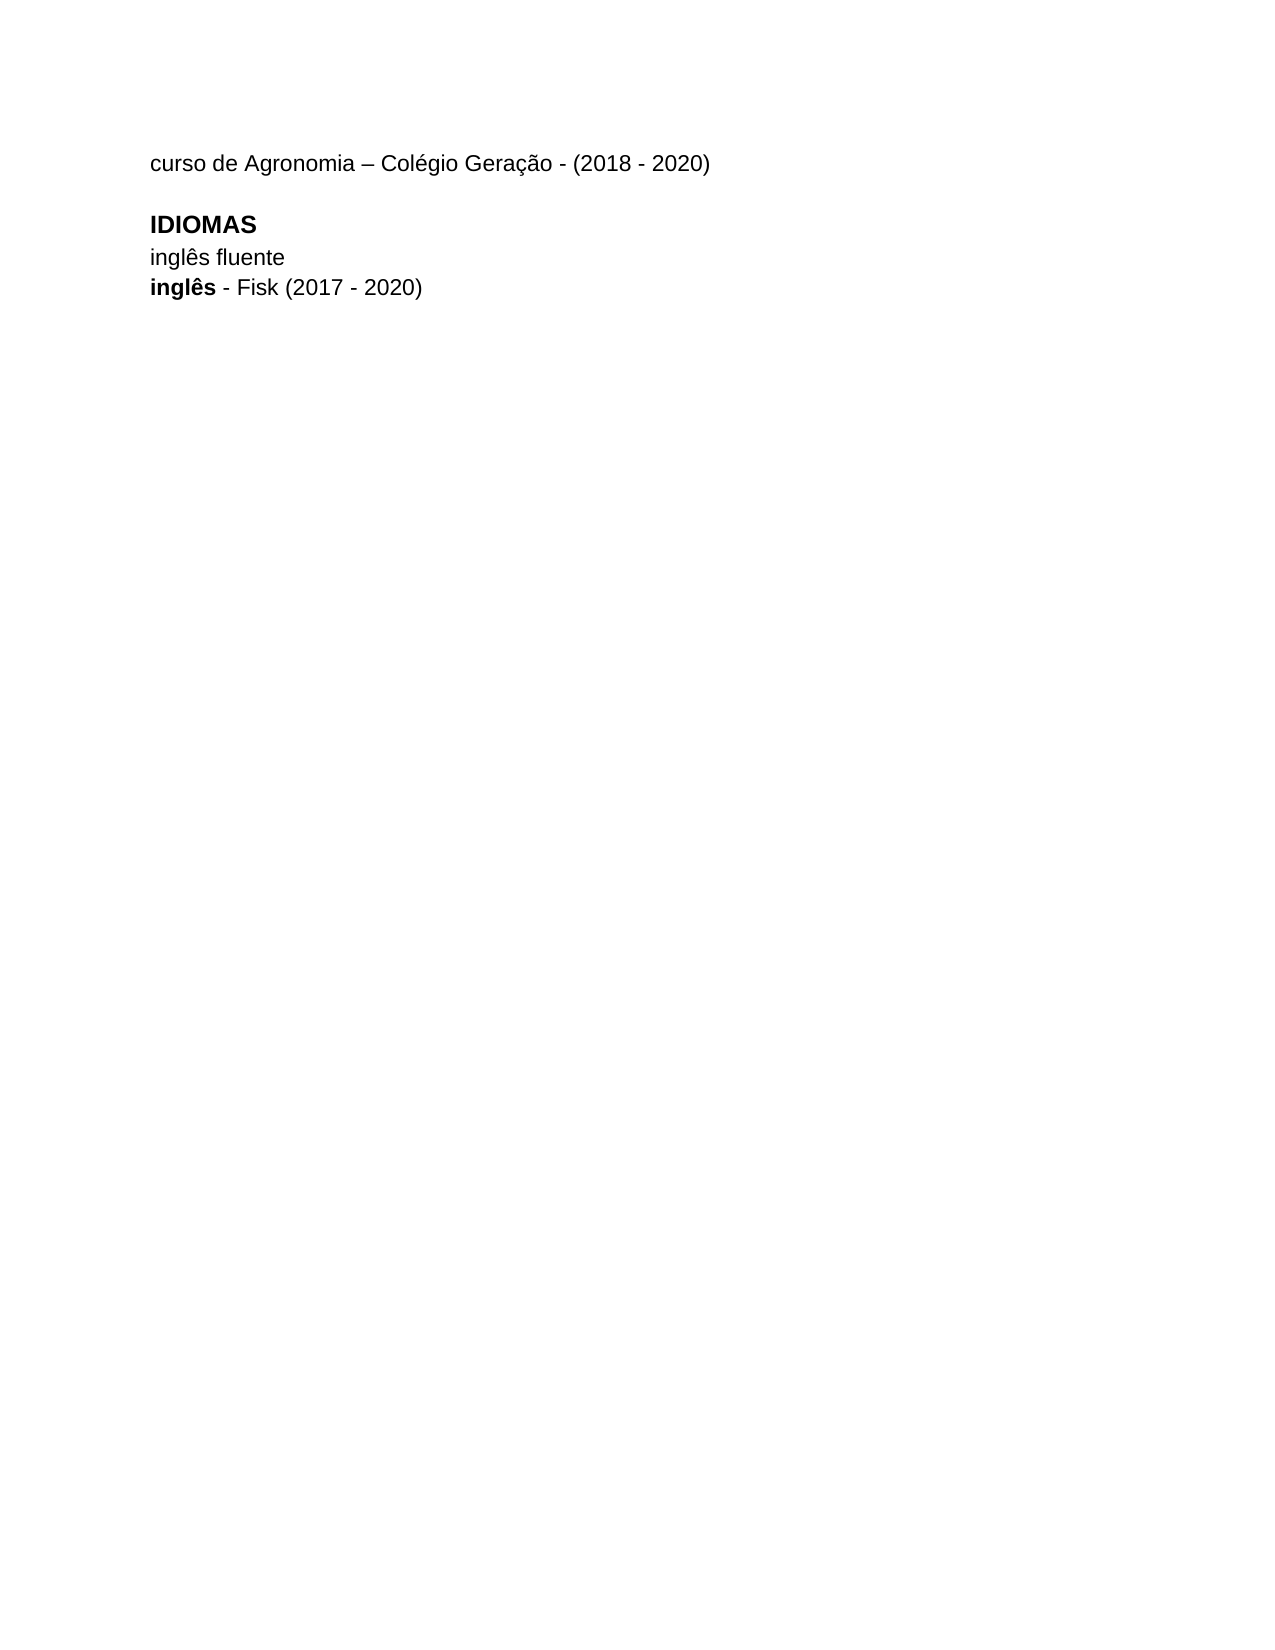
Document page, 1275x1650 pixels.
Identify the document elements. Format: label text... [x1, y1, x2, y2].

text IDIOMAS [150, 210, 1125, 239]
text curso de Agronomia – Colégio Geração - (2018 - 2020) [150, 150, 1125, 176]
text inglês - Fisk (2017 - 2020) [150, 274, 1125, 300]
text inglês fluente [150, 243, 1125, 270]
